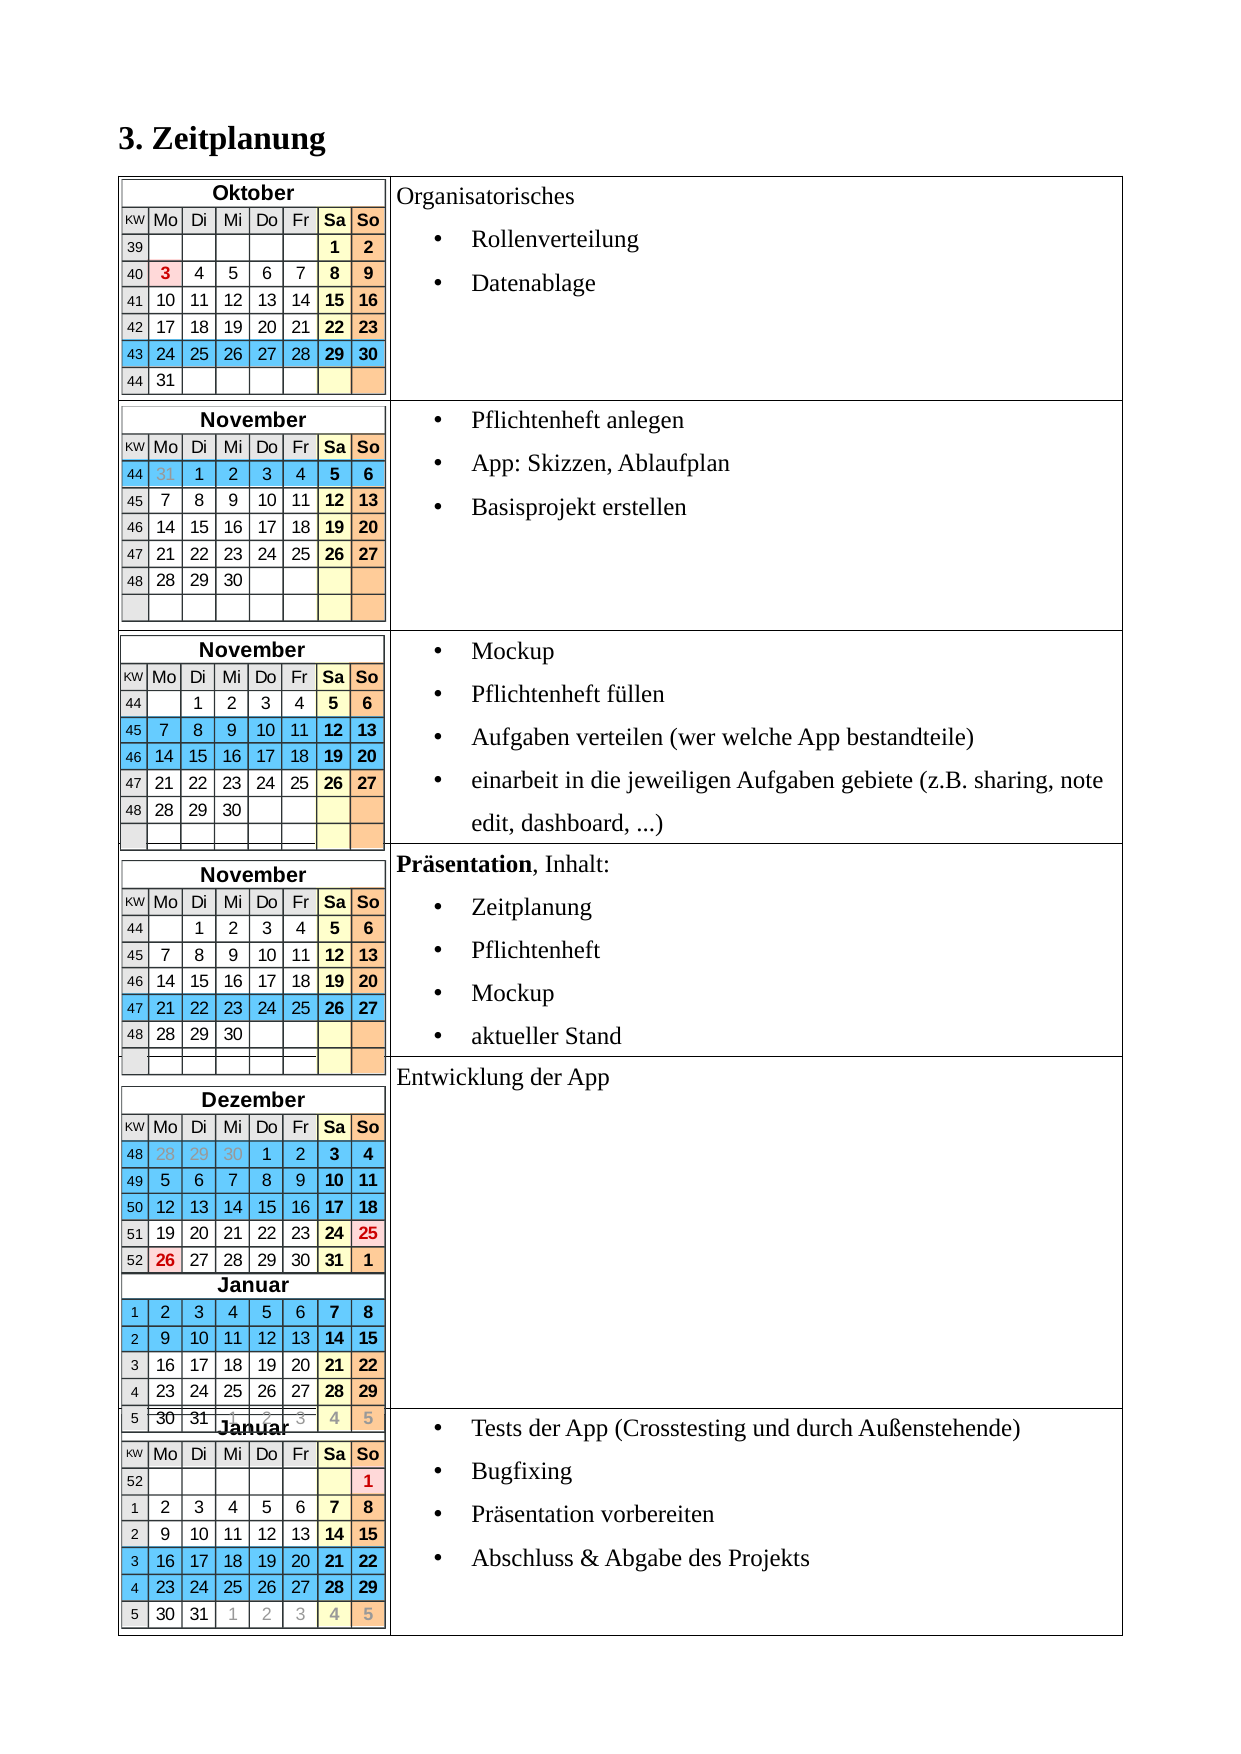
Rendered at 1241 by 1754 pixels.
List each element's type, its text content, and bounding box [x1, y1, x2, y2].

table_cell [150, 1409, 181, 1414]
table_cell [148, 798, 180, 822]
table_cell [283, 692, 315, 716]
table_cell [251, 1057, 282, 1073]
table_cell [216, 844, 247, 849]
table_cell [148, 771, 180, 795]
table_cell [167, 1416, 173, 1423]
table_cell [216, 798, 247, 822]
table_cell [217, 1221, 248, 1246]
text 3. Zeitplanung [118, 118, 1122, 156]
table_cell [183, 1221, 214, 1246]
table_cell [182, 825, 213, 843]
table_cell [284, 1022, 316, 1047]
table_cell [217, 1469, 248, 1494]
table_cell [283, 798, 315, 822]
table_header [119, 177, 390, 399]
table_cell [119, 1409, 390, 1635]
table_cell [150, 1057, 181, 1073]
table_cell [217, 1496, 248, 1519]
table_cell [250, 1469, 282, 1494]
table_cell Präsentation, Inhalt: Zeitplanung Pflichtenheft Mockup aktueller Stand [391, 844, 1122, 1056]
table_cell [148, 692, 180, 716]
table_cell [284, 1416, 317, 1431]
table_cell [217, 1057, 248, 1073]
table_cell [150, 1380, 181, 1404]
table_cell [284, 1380, 316, 1404]
table_cell [283, 844, 316, 849]
table_cell [284, 1409, 316, 1414]
table_cell [148, 844, 180, 849]
table_cell [150, 969, 181, 993]
table_cell [250, 1409, 282, 1414]
table_cell [216, 692, 247, 716]
table_cell [250, 1248, 282, 1272]
table_cell [251, 969, 282, 993]
table_cell [234, 1416, 248, 1431]
table_cell [182, 844, 213, 849]
table_header Organisatorisches Rollenverteilung Datenablage [391, 177, 1122, 399]
table_cell [119, 1057, 390, 1407]
table_cell Mockup Pflichtenheft füllen Aufgaben verteilen (wer welche App bestandteile) einarbeit in die jeweiligen Aufgaben gebiete (z.B. sharing, note edit, dashboard, ...) [391, 631, 1122, 843]
table_cell [249, 771, 281, 795]
table_cell [183, 943, 215, 966]
table_cell [284, 969, 316, 993]
table_cell [217, 943, 248, 966]
table_cell [284, 1522, 316, 1546]
table_cell [150, 1469, 181, 1494]
table_cell [250, 1496, 282, 1519]
table_cell Entwicklung der App [391, 1057, 1122, 1407]
table_cell [250, 1380, 282, 1404]
table_cell [250, 1221, 282, 1246]
table_cell [183, 1409, 214, 1414]
table_cell [283, 825, 315, 843]
table_cell [183, 1522, 214, 1546]
table_cell [150, 1049, 181, 1056]
table_cell Tests der App (Crosstesting und durch Außenstehende) Bugfixing Präsentation vorbereiten Abschluss & Abgabe des Projekts [391, 1409, 1122, 1635]
table_cell [183, 1353, 214, 1377]
table_cell [251, 943, 282, 966]
table_cell [249, 692, 281, 716]
table_cell [251, 1049, 282, 1056]
table_cell [284, 917, 316, 941]
table_cell [119, 844, 390, 1056]
table_cell [217, 1353, 248, 1377]
table_cell [123, 1275, 384, 1298]
table_cell [183, 1049, 215, 1056]
table_cell [121, 637, 383, 662]
table_cell [150, 1416, 181, 1431]
table_cell [217, 1409, 248, 1414]
table_cell [284, 1469, 316, 1494]
table_cell [150, 1353, 181, 1377]
table_cell [250, 1522, 282, 1546]
table_cell [183, 1057, 215, 1073]
table_cell [183, 1248, 214, 1272]
table_cell [183, 969, 215, 993]
table_cell [249, 798, 281, 822]
table_cell [150, 1496, 181, 1519]
table_cell [217, 1602, 248, 1627]
table_cell [251, 1022, 282, 1047]
table_cell [216, 825, 247, 843]
table_cell [150, 1221, 181, 1246]
table_cell [182, 771, 213, 795]
table_cell [217, 1416, 237, 1431]
table_cell [284, 943, 316, 966]
table_cell [284, 1248, 316, 1272]
table_cell Pflichtenheft anlegen App: Skizzen, Ablaufplan Basisprojekt erstellen [391, 401, 1122, 630]
table_cell [217, 1248, 248, 1272]
table_cell [150, 1602, 181, 1627]
table_cell [183, 1022, 215, 1047]
table_cell [182, 692, 213, 716]
table_cell [284, 1057, 316, 1073]
table_cell [283, 771, 315, 795]
table_cell [249, 825, 281, 843]
table_cell [251, 917, 282, 941]
table_cell [183, 1602, 214, 1627]
table_cell [150, 943, 181, 966]
table_cell [182, 798, 213, 822]
table_cell [183, 1496, 214, 1519]
table_cell [217, 917, 248, 941]
table_cell [250, 1353, 282, 1377]
table_cell [119, 631, 390, 843]
table_cell [216, 771, 247, 795]
table_cell [217, 1522, 248, 1546]
table_cell [148, 825, 180, 843]
table_cell [284, 1496, 316, 1519]
table_cell [284, 1353, 316, 1377]
table_cell [150, 1522, 181, 1546]
table_cell [217, 969, 248, 993]
table_cell [183, 1380, 214, 1404]
table_cell [217, 1049, 248, 1056]
table_cell [123, 1087, 384, 1113]
table_cell [150, 917, 181, 941]
table_cell [217, 1380, 248, 1404]
table_cell [249, 844, 281, 849]
table_cell [119, 401, 390, 630]
table_cell [217, 1022, 248, 1047]
table_cell [123, 1433, 384, 1440]
table_cell [284, 1221, 316, 1246]
table_cell [284, 1049, 316, 1056]
table_cell [250, 1602, 282, 1627]
table_cell [284, 1602, 317, 1627]
table_cell [183, 917, 215, 941]
table_cell [123, 862, 384, 887]
table_cell [150, 1022, 181, 1047]
table_cell [250, 1416, 282, 1431]
table_cell [183, 1416, 214, 1431]
table_cell [183, 1469, 214, 1494]
